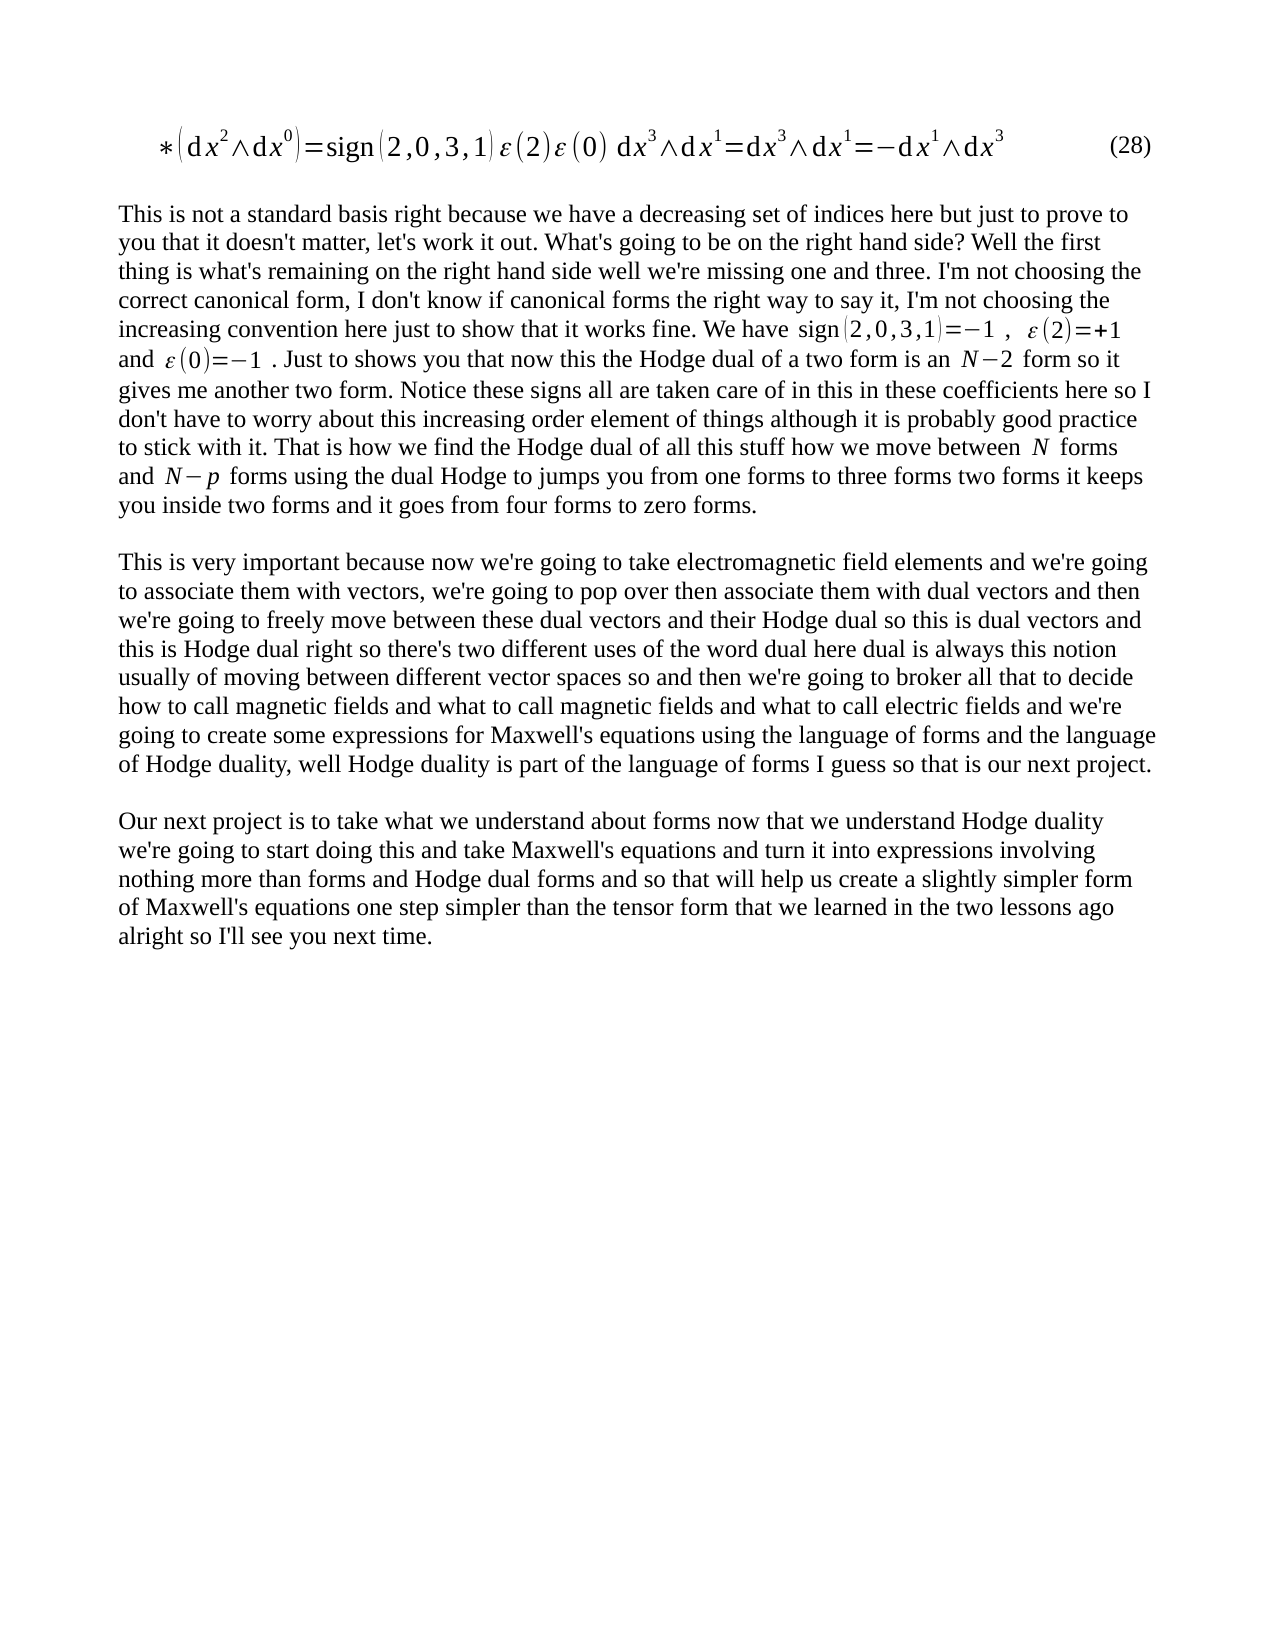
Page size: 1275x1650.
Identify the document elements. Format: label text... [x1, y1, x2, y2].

table_header (28) [1041, 118, 1157, 170]
text This is very important because now we're going to take electromagnetic field elements and we're going to associate them with vectors, we're going to pop over then associate them with dual vectors and then we're going to freely move between these dual vectors and their Hodge dual so this is dual vectors and this is Hodge dual right so there's two different uses of the word dual here dual is always this notion usually of moving between different vector spaces so and then we're going to broker all that to decide how to call magnetic fields and what to call magnetic fields and what to call electric fields and we're going to create some expressions for Maxwell's equations using the language of forms and the language of Hodge duality, well Hodge duality is part of the language of forms I guess so that is our next project. [118, 547, 1157, 777]
text Our next project is to take what we understand about forms now that we understand Hodge duality [118, 806, 1157, 835]
text This is not a standard basis right because we have a decreasing set of indices here but just to prove to you that it doesn't matter, let's work it out. What's going to be on the right hand side? Well the first thing is what's remaining on the right hand side well we're missing one and three. I'm not choosing the correct canonical form, I don't know if canonical forms the right way to say it, I'm not choosing the increasing convention here just to show that it works fine. We have, and. Just to shows you that now this the Hodge dual of a two form is anform so it gives me another two form. Notice these signs all are taken care of in this in these coefficients here so I don't have to worry about this increasing order element of things although it is probably good practice to stick with it. That is how we find the Hodge dual of all this stuff how we move betweenforms andforms using the dual Hodge to jumps you from one forms to three forms two forms it keeps you inside two forms and it goes from four forms to zero forms. [118, 199, 1157, 519]
table_header [118, 118, 1041, 170]
text we're going to start doing this and take Maxwell's equations and turn it into expressions involving nothing more than forms and Hodge dual forms and so that will help us create a slightly simpler form of Maxwell's equations one step simpler than the tensor form that we learned in the two lessons ago alright so I'll see you next time. [118, 835, 1157, 950]
